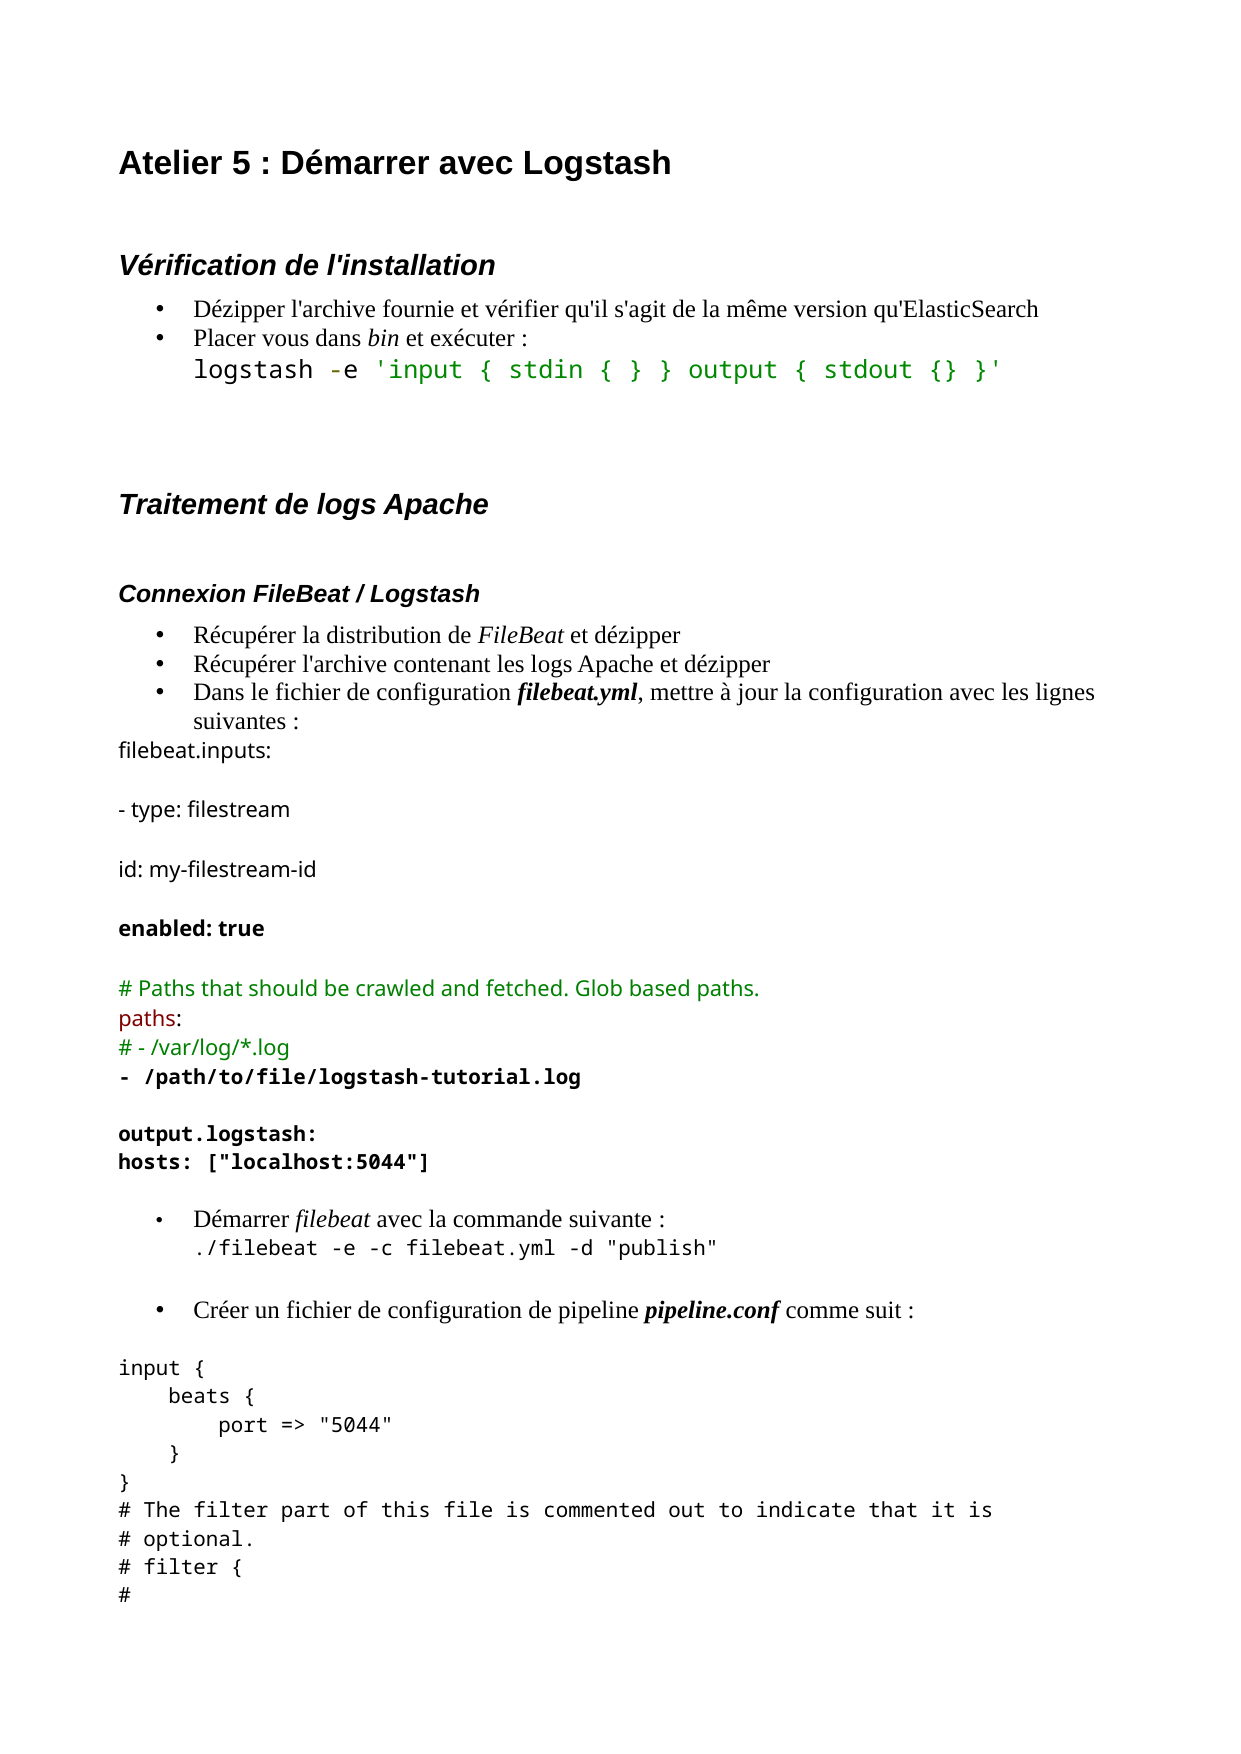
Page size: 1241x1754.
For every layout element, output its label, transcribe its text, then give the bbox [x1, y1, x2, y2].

text filebeat.inputs: [118, 735, 1122, 765]
list Récupérer l'archive contenant les logs Apache et dézipper [156, 649, 1122, 677]
list Dans le fichier de configuration filebeat.yml, mettre à jour la configuration avec les lignes suivantes : [156, 677, 1122, 735]
text # [118, 1581, 1122, 1609]
list Récupérer la distribution de FileBeat et dézipper [156, 620, 1122, 649]
text hosts: ["localhost:5044"] [118, 1147, 1122, 1176]
list Démarrer filebeat avec la commande suivante : ./filebeat -e -c filebeat.yml -d "publish" [156, 1204, 1122, 1262]
text beats { [118, 1382, 1122, 1410]
text # filter { [118, 1552, 1122, 1581]
text } [118, 1438, 1122, 1467]
text input { [118, 1353, 1122, 1382]
text # The filter part of this file is commented out to indicate that it is [118, 1495, 1122, 1524]
text - /path/to/file/logstash-tutorial.log [118, 1062, 1122, 1091]
list Placer vous dans bin et exécuter : [156, 323, 1122, 352]
subtitle Atelier 5 : Démarrer avec Logstash [118, 143, 1122, 182]
text enabled: true [118, 913, 1122, 943]
text Traitement de logs Apache [118, 487, 1122, 520]
subtitle Connexion FileBeat / Logstash [118, 579, 1122, 607]
text # Paths that should be crawled and fetched. Glob based paths. [118, 973, 1122, 1003]
subtitle Vérification de l'installation [118, 248, 1122, 282]
text - type: filestream [118, 794, 1122, 824]
list Dézipper l'archive fournie et vérifier qu'il s'agit de la même version qu'ElasticSearch [156, 294, 1122, 323]
text # - /var/log/*.log [118, 1032, 1122, 1062]
text } [118, 1467, 1122, 1495]
text paths: [118, 1003, 1122, 1032]
list logstash -e 'input { stdin { } } output { stdout {} }' [156, 352, 1122, 386]
text # optional. [118, 1524, 1122, 1552]
text id: my-filestream-id [118, 854, 1122, 884]
list Créer un fichier de configuration de pipeline pipeline.conf comme suit : [156, 1296, 1122, 1353]
text output.logstash: [118, 1119, 1122, 1147]
text port => "5044" [118, 1410, 1122, 1438]
